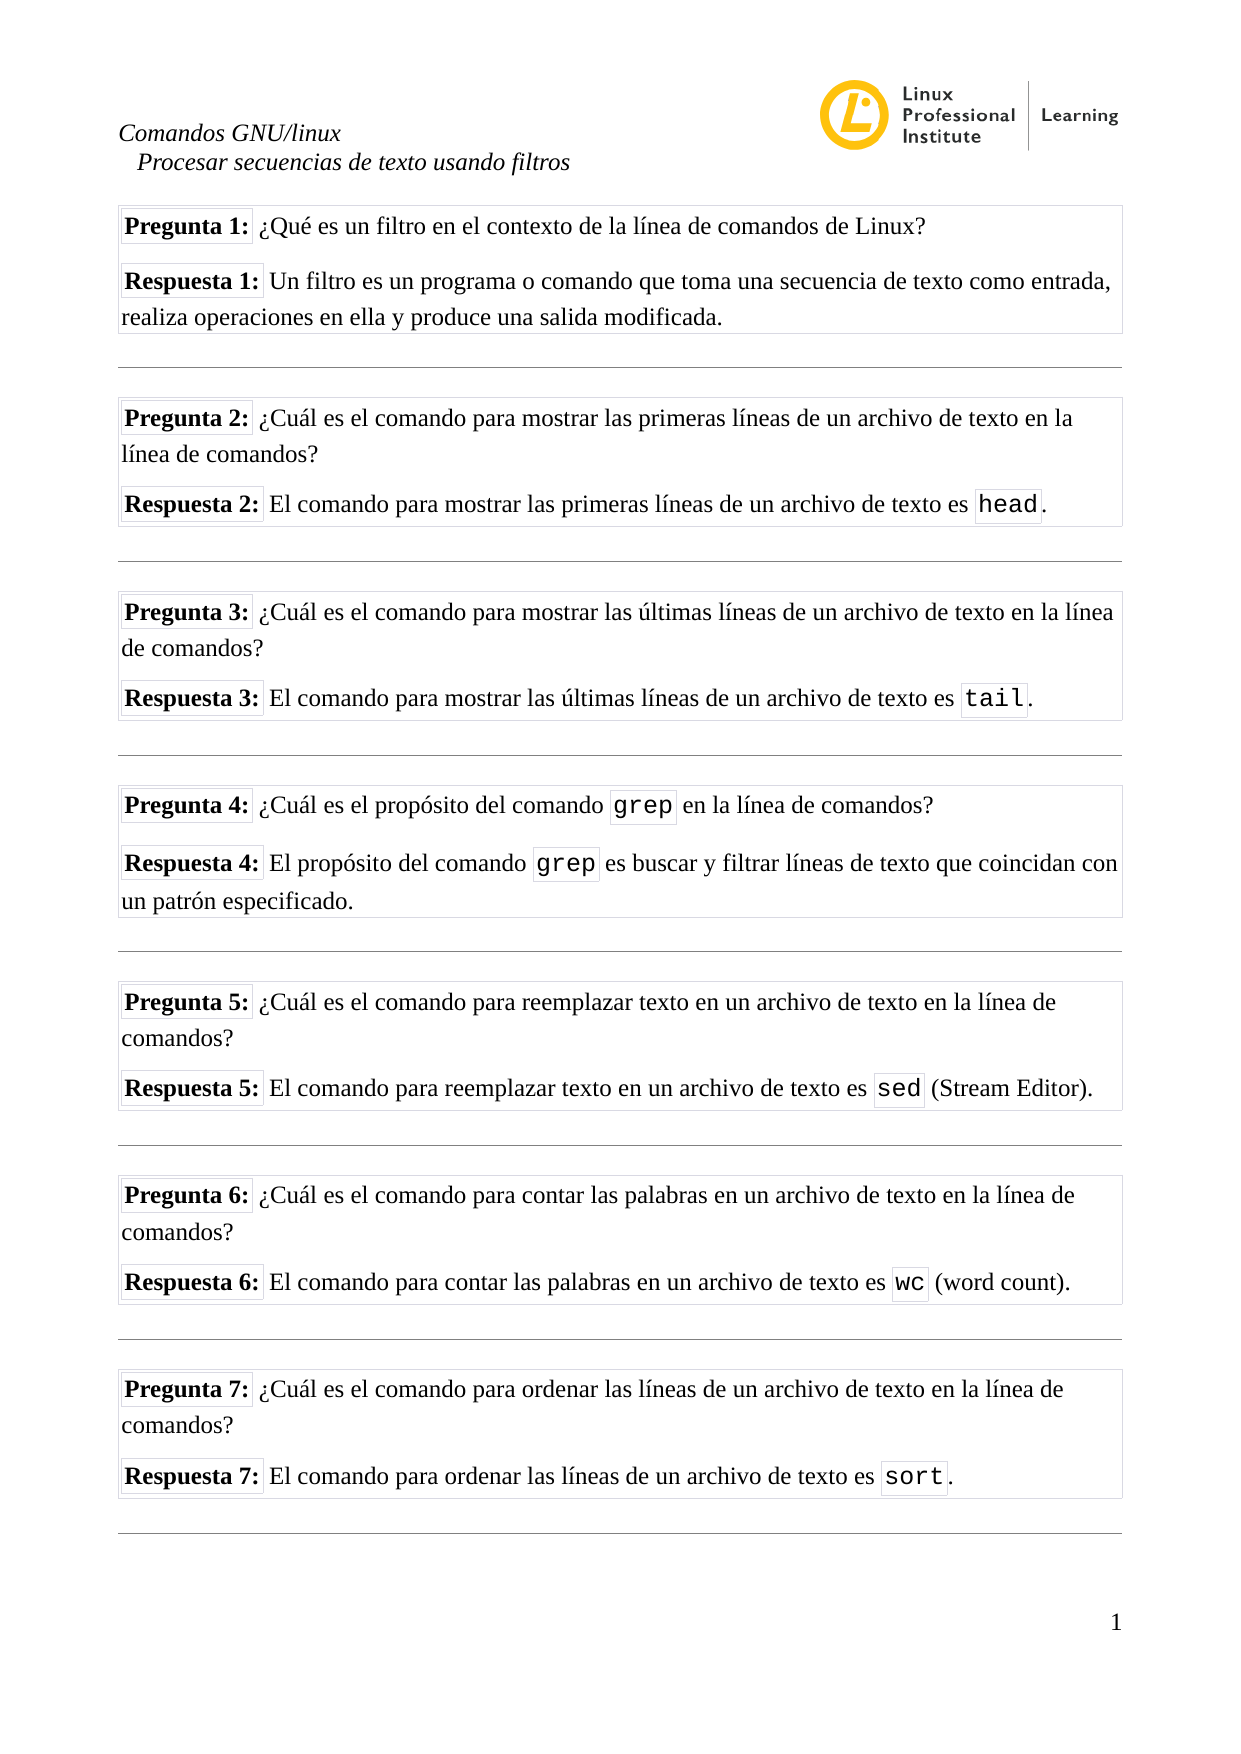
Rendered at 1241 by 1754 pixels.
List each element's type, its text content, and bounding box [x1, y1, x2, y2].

text Pregunta 7: ¿Cuál es el comando para ordenar las líneas de un archivo de texto en la línea de comandos? [119, 1370, 1122, 1439]
text Respuesta 7: El comando para ordenar las líneas de un archivo de texto es sort. [119, 1455, 1122, 1498]
text Pregunta 6: ¿Cuál es el comando para contar las palabras en un archivo de texto en la línea de comandos? [119, 1176, 1122, 1245]
text Respuesta 2: El comando para mostrar las primeras líneas de un archivo de texto es head. [119, 483, 1122, 526]
text Respuesta 5: El comando para reemplazar texto en un archivo de texto es sed (Stream Editor). [119, 1067, 1122, 1110]
picture [819, 79, 1119, 151]
text Pregunta 2: ¿Cuál es el comando para mostrar las primeras líneas de un archivo de texto en la línea de comandos? [119, 398, 1122, 467]
text Pregunta 3: ¿Cuál es el comando para mostrar las últimas líneas de un archivo de texto en la línea de comandos? [119, 592, 1122, 661]
text Respuesta 1: Un filtro es un programa o comando que toma una secuencia de texto como entrada, realiza operaciones en ella y produce una salida modificada. [119, 260, 1122, 333]
text Pregunta 4: ¿Cuál es el propósito del comando grep en la línea de comandos? [119, 786, 1122, 824]
text Respuesta 3: El comando para mostrar las últimas líneas de un archivo de texto es tail. [119, 677, 1122, 720]
text Pregunta 5: ¿Cuál es el comando para reemplazar texto en un archivo de texto en la línea de comandos? [119, 982, 1122, 1051]
text Respuesta 4: El propósito del comando grep es buscar y filtrar líneas de texto que coincidan con un patrón especificado. [119, 842, 1122, 917]
text Pregunta 1: ¿Qué es un filtro en el contexto de la línea de comandos de Linux? [119, 206, 1122, 243]
text Respuesta 6: El comando para contar las palabras en un archivo de texto es wc (word count). [119, 1261, 1122, 1304]
